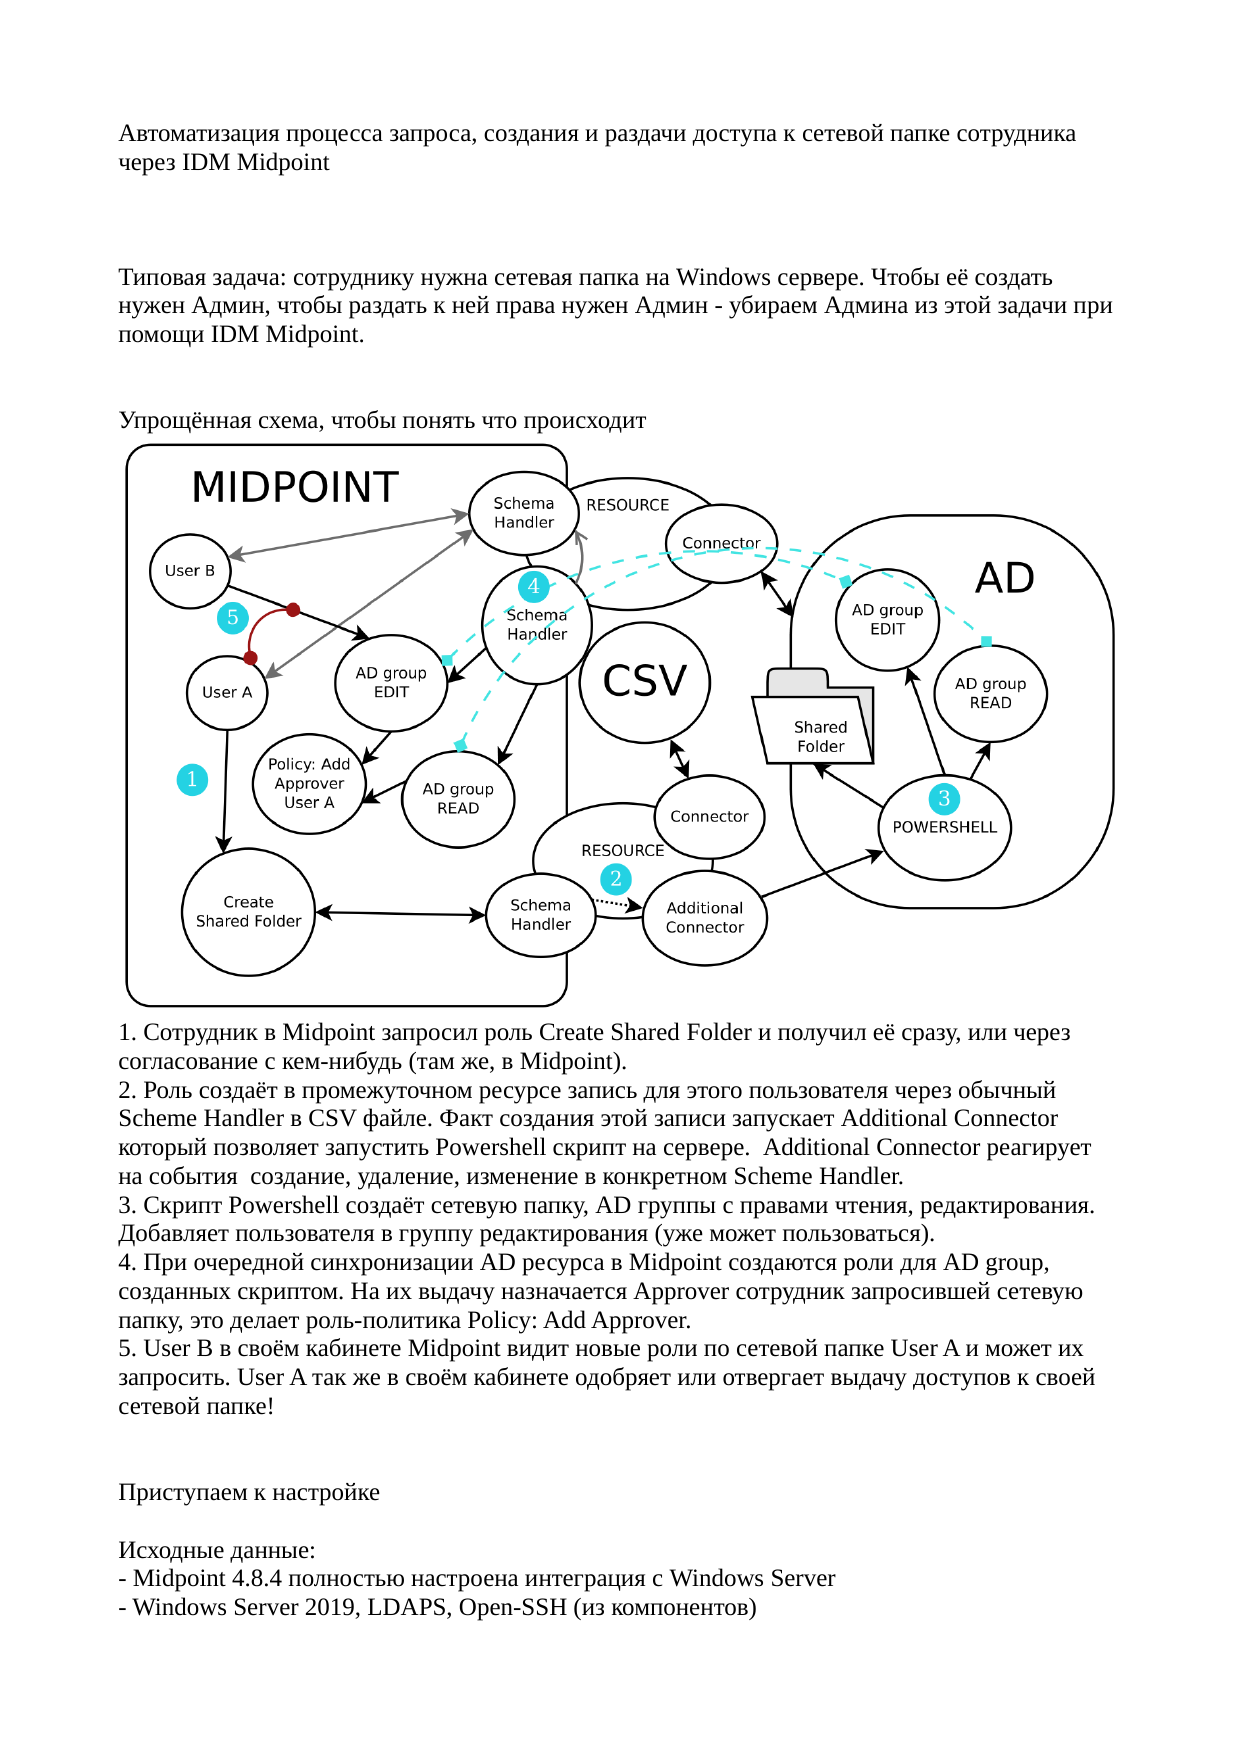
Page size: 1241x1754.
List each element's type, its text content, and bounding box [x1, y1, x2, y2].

text Упрощённая схема, чтобы понять что происходит [118, 406, 1122, 434]
text 3. Скрипт Powershell создаёт сетевую папку, AD группы с правами чтения, редактирования. Добавляет пользователя в группу редактирования (уже может пользоваться). [118, 1190, 1122, 1247]
text Типовая задача: сотруднику нужна сетевая папка на Windows сервере. Чтобы её создать нужен Админ, чтобы раздать к ней права нужен Админ - убираем Админа из этой задачи при помощи IDM Midpoint. [118, 262, 1122, 348]
text Автоматизация процесса запроса, создания и раздачи доступа к сетевой папке сотрудника через IDM Midpoint [118, 118, 1122, 176]
text Приступаем к настройке [118, 1477, 1122, 1506]
text Исходные данные: [118, 1535, 1122, 1563]
text 1. Сотрудник в Midpoint запросил роль Create Shared Folder и получил её сразу, или через согласование с кем-нибудь (там же, в Midpoint). [118, 1018, 1122, 1075]
text 4. При очередной синхронизации AD ресурса в Midpoint создаются роли для AD group, созданных скриптом. На их выдачу назначается Approver сотрудник запросившей сетевую папку, это делает роль-политика Policy: Add Approver. [118, 1247, 1122, 1333]
text 5. User B в своём кабинете Midpoint видит новые роли по сетевой папке User A и может их запросить. User A так же в своём кабинете одобряет или отвергает выдачу доступов к своей сетевой папке! [118, 1333, 1122, 1420]
picture [118, 434, 1123, 1018]
text 2. Роль создаёт в промежуточном ресурсе запись для этого пользователя через обычный Scheme Handler в CSV файле. Факт создания этой записи запускает Additional Connector который позволяет запустить Powershell скрипт на сервере. Additional Connector реагирует на события создание, удаление, изменение в конкретном Scheme Handler. [118, 1075, 1122, 1190]
text - Midpoint 4.8.4 полностью настроена интеграция с Windows Server [118, 1563, 1122, 1592]
text - Windows Server 2019, LDAPS, Open-SSH (из компонентов) [118, 1592, 1122, 1621]
